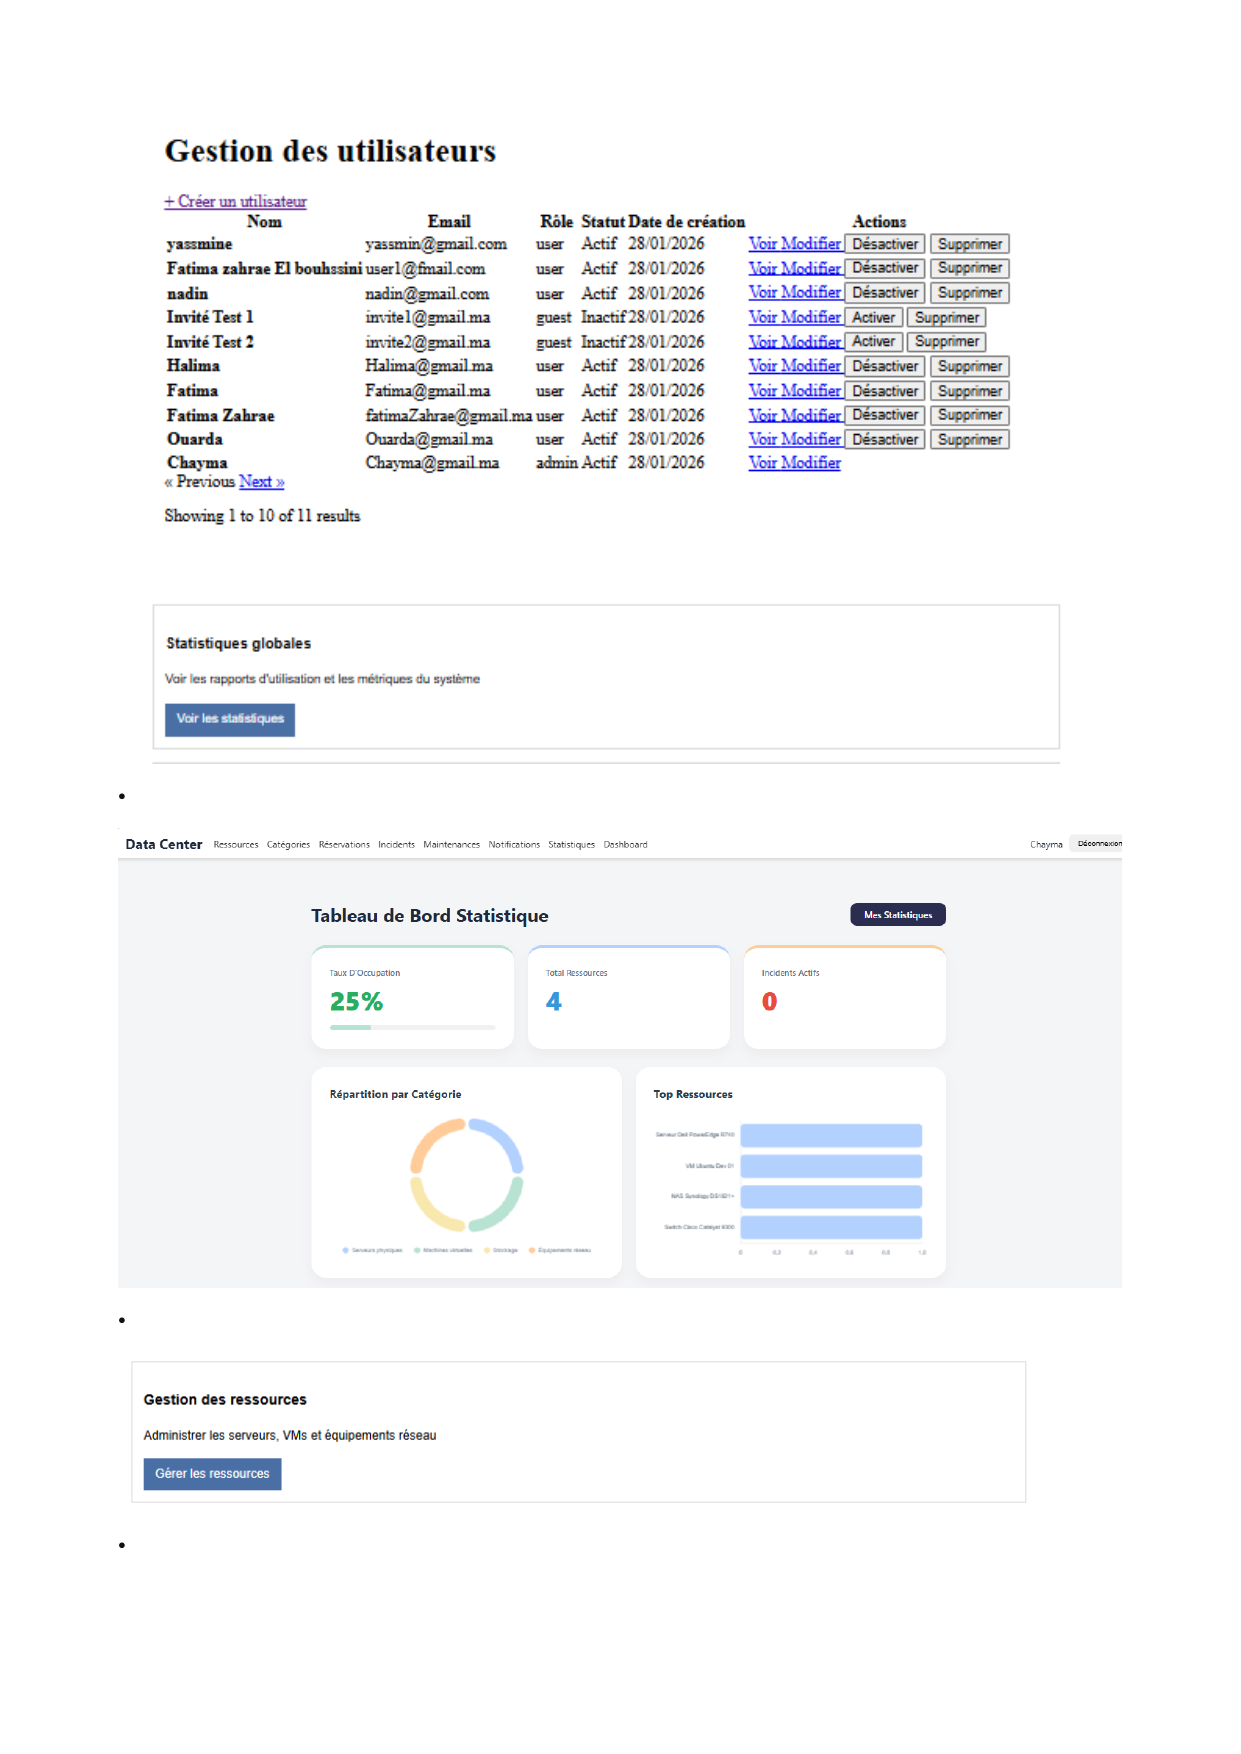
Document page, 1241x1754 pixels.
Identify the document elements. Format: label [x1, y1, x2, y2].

picture [118, 828, 1123, 1288]
picture [131, 596, 1109, 764]
picture [161, 118, 1079, 531]
picture [118, 1352, 1123, 1512]
